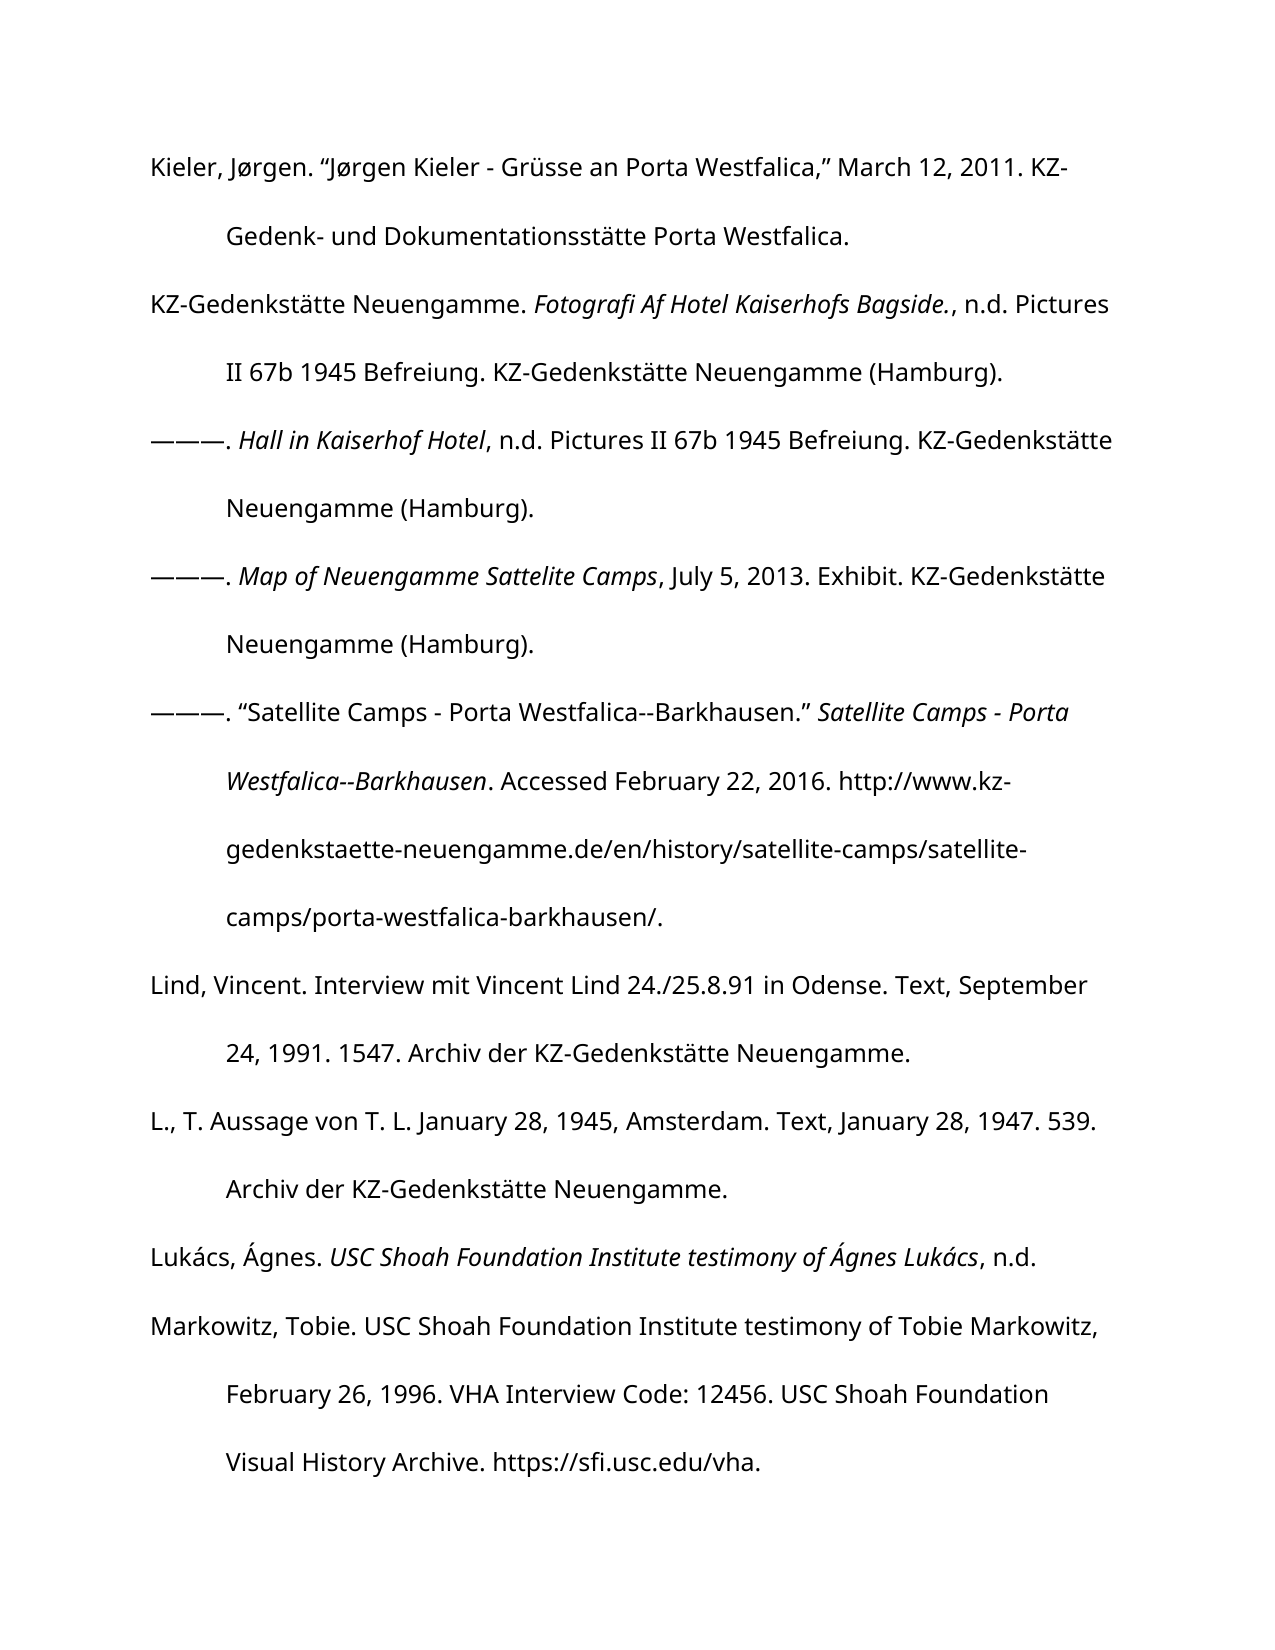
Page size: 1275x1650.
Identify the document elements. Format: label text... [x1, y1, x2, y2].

text L., T. Aussage von T. L. January 28, 1945, Amsterdam. Text, January 28, 1947. 539. Archiv der KZ‑Gedenkstätte Neuengamme. [150, 1104, 1125, 1206]
text ———. Map of Neuengamme Sattelite Camps, July 5, 2013. Exhibit. KZ-Gedenkstätte Neuengamme (Hamburg). [150, 559, 1125, 661]
text Lind, Vincent. Interview mit Vincent Lind 24./25.8.91 in Odense. Text, September 24, 1991. 1547. Archiv der KZ‑Gedenkstätte Neuengamme. [150, 967, 1125, 1070]
text ———. “Satellite Camps - Porta Westfalica--Barkhausen.” Satellite Camps - Porta Westfalica--Barkhausen. Accessed February 22, 2016. http://www.kz-gedenkstaette-neuengamme.de/en/history/satellite-camps/satellite-camps/porta-westfalica-barkhausen/. [150, 695, 1125, 933]
text ———. Hall in Kaiserhof Hotel, n.d. Pictures II 67b 1945 Befreiung. KZ-Gedenkstätte Neuengamme (Hamburg). [150, 422, 1125, 525]
text Kieler, Jørgen. “Jørgen Kieler - Grüsse an Porta Westfalica,” March 12, 2011. KZ-Gedenk- und Dokumentationsstätte Porta Westfalica. [150, 150, 1125, 252]
text Lukács, Ágnes. USC Shoah Foundation Institute testimony of Ágnes Lukács, n.d. [150, 1240, 1125, 1274]
text Markowitz, Tobie. USC Shoah Foundation Institute testimony of Tobie Markowitz, February 26, 1996. VHA Interview Code: 12456. USC Shoah Foundation Visual History Archive. https://sfi.usc.edu/vha. [150, 1308, 1125, 1478]
text KZ-Gedenkstätte Neuengamme. Fotografi Af Hotel Kaiserhofs Bagside., n.d. Pictures II 67b 1945 Befreiung. KZ-Gedenkstätte Neuengamme (Hamburg). [150, 286, 1125, 388]
